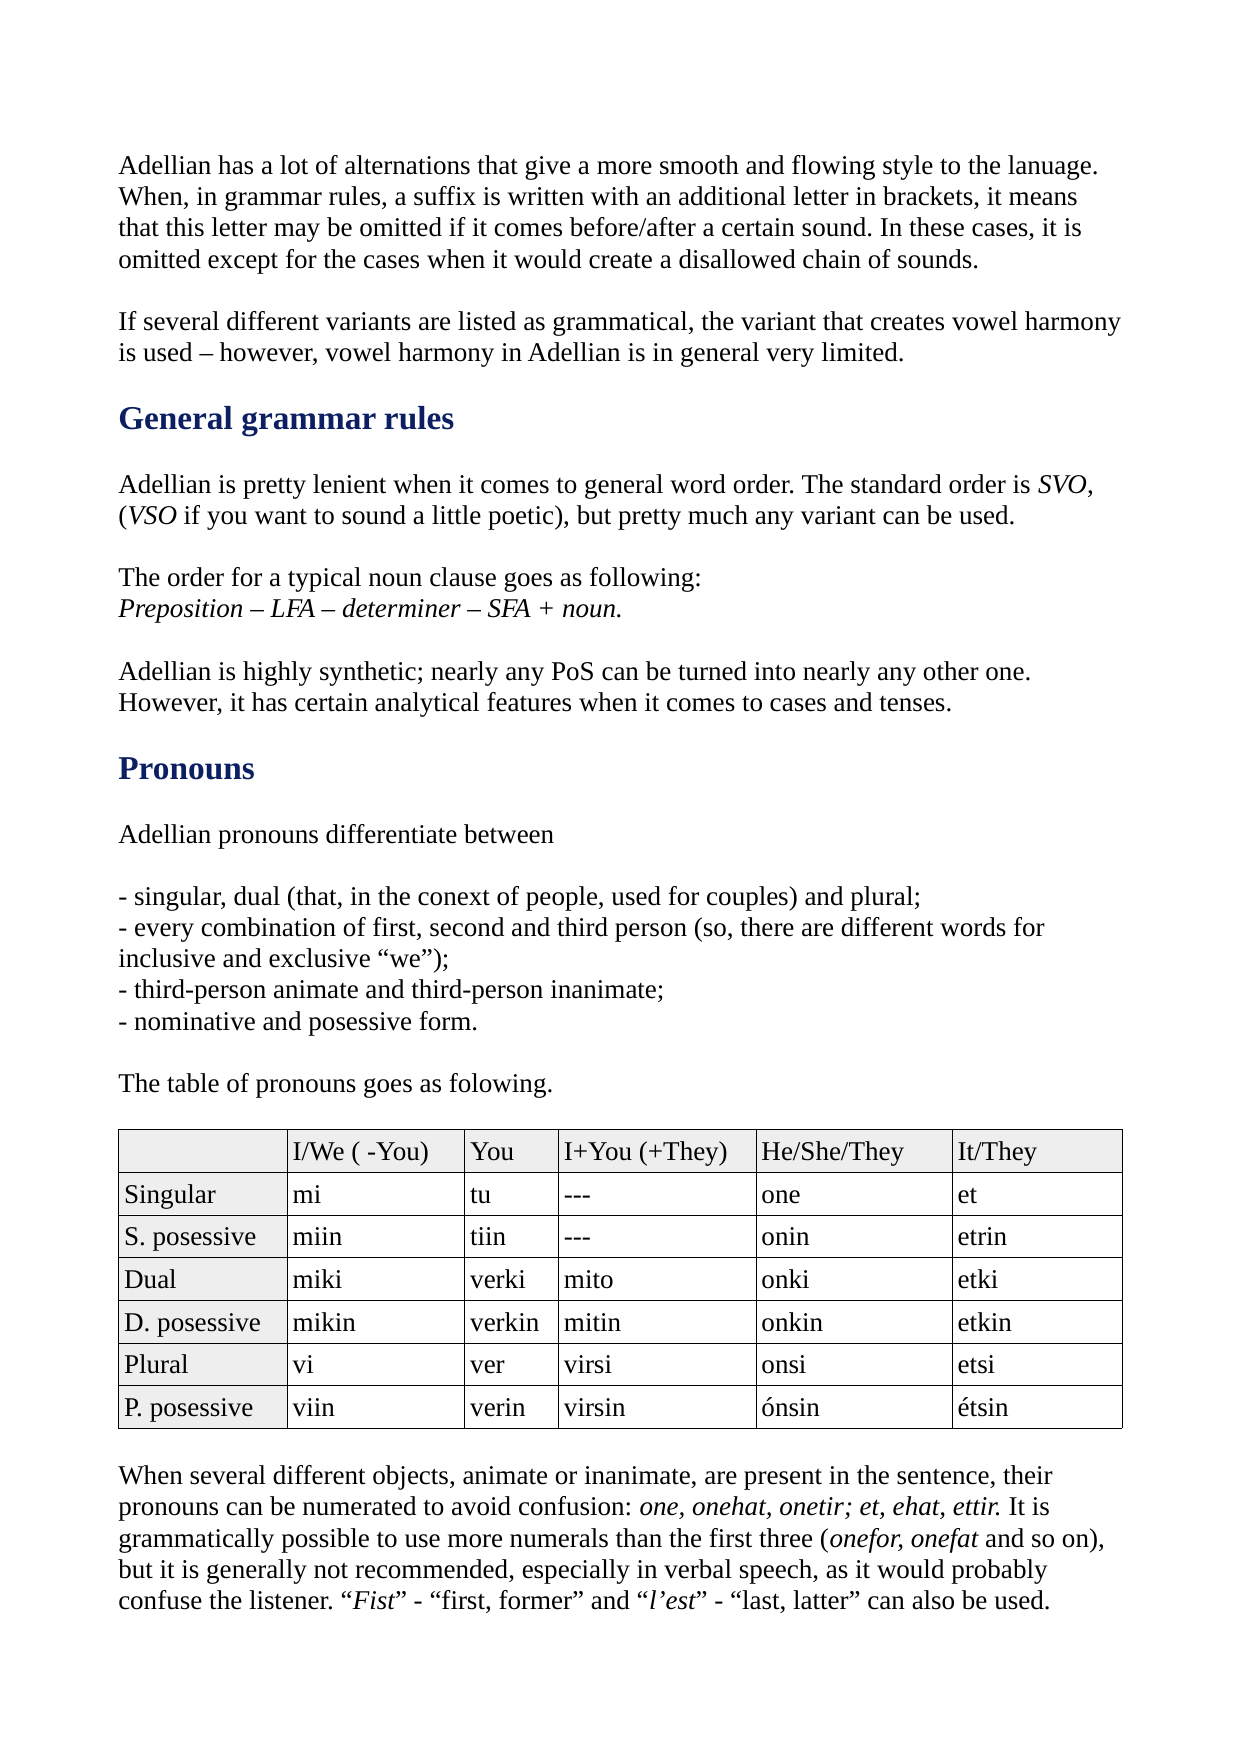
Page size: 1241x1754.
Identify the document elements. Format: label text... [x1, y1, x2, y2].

table_cell ónsin [757, 1386, 952, 1428]
table_cell etsi [953, 1344, 1122, 1385]
text If several different variants are listed as grammatical, the variant that creates vowel harmony is used – however, vowel harmony in Adellian is in general very limited. [118, 305, 1122, 367]
table_header [119, 1130, 287, 1172]
table_cell mi [288, 1173, 464, 1214]
table_cell virsin [559, 1386, 756, 1428]
text When several different objects, animate or inanimate, are present in the sentence, their pronouns can be numerated to avoid confusion: one, onehat, onetir; et, ehat, ettir. It is grammatically possible to use more numerals than the first three (onefor, onefat and so on), but it is generally not recommended, especially in verbal speech, as it would probably confuse the listener. “Fist” - “first, former” and “l’est” - “last, latter” can also be used. [118, 1459, 1122, 1615]
table_cell etrin [953, 1216, 1122, 1257]
table_cell etki [953, 1258, 1122, 1300]
table_cell onin [757, 1216, 952, 1257]
table_cell ver [465, 1344, 558, 1385]
table_header You [465, 1130, 558, 1172]
table_cell S. posessive [119, 1216, 287, 1257]
table_header He/She/They [757, 1130, 952, 1172]
table_cell et [953, 1173, 1122, 1214]
table_cell Dual [119, 1258, 287, 1300]
table_cell one [757, 1173, 952, 1214]
text The order for a typical noun clause goes as following: [118, 561, 1122, 592]
table_cell D. posessive [119, 1301, 287, 1343]
table_cell verkin [465, 1301, 558, 1343]
text Preposition – LFA – determiner – SFA + noun. [118, 592, 1122, 624]
table_cell tu [465, 1173, 558, 1214]
text - nominative and posessive form. [118, 1004, 1122, 1036]
table_cell mito [559, 1258, 756, 1300]
table_cell verki [465, 1258, 558, 1300]
table_cell Plural [119, 1344, 287, 1385]
text Adellian is highly synthetic; nearly any PoS can be turned into nearly any other one. However, it has certain analytical features when it comes to cases and tenses. [118, 655, 1122, 717]
table_cell onkin [757, 1301, 952, 1343]
text - singular, dual (that, in the conext of people, used for couples) and plural; [118, 880, 1122, 911]
text - third-person animate and third-person inanimate; [118, 973, 1122, 1004]
table_header It/They [953, 1130, 1122, 1172]
table_cell miin [288, 1216, 464, 1257]
text - every combination of first, second and third person (so, there are different words for inclusive and exclusive “we”); [118, 911, 1122, 973]
table_cell onsi [757, 1344, 952, 1385]
table_cell vi [288, 1344, 464, 1385]
table_cell P. posessive [119, 1386, 287, 1428]
table_cell etkin [953, 1301, 1122, 1343]
table_cell --- [559, 1216, 756, 1257]
table_cell viin [288, 1386, 464, 1428]
table_cell étsin [953, 1386, 1122, 1428]
table_cell Singular [119, 1173, 287, 1214]
table_header I+You (+They) [559, 1130, 756, 1172]
table_cell tiin [465, 1216, 558, 1257]
table_cell miki [288, 1258, 464, 1300]
table_cell verin [465, 1386, 558, 1428]
text Pronouns [118, 748, 1122, 787]
table_cell --- [559, 1173, 756, 1214]
text General grammar rules [118, 398, 1122, 437]
text Adellian pronouns differentiate between [118, 818, 1122, 849]
table_cell onki [757, 1258, 952, 1300]
text Adellian is pretty lenient when it comes to general word order. The standard order is SVO, (VSO if you want to sound a little poetic), but pretty much any variant can be used. [118, 468, 1122, 530]
table_cell virsi [559, 1344, 756, 1385]
text Adellian has a lot of alternations that give a more smooth and flowing style to the lanuage. When, in grammar rules, a suffix is written with an additional letter in brackets, it means that this letter may be omitted if it comes before/after a certain sound. In these cases, it is omitted except for the cases when it would create a disallowed chain of sounds. [118, 149, 1122, 274]
table_cell mitin [559, 1301, 756, 1343]
text The table of pronouns goes as folowing. [118, 1067, 1122, 1098]
table_header I/We ( -You) [288, 1130, 464, 1172]
table_cell mikin [288, 1301, 464, 1343]
